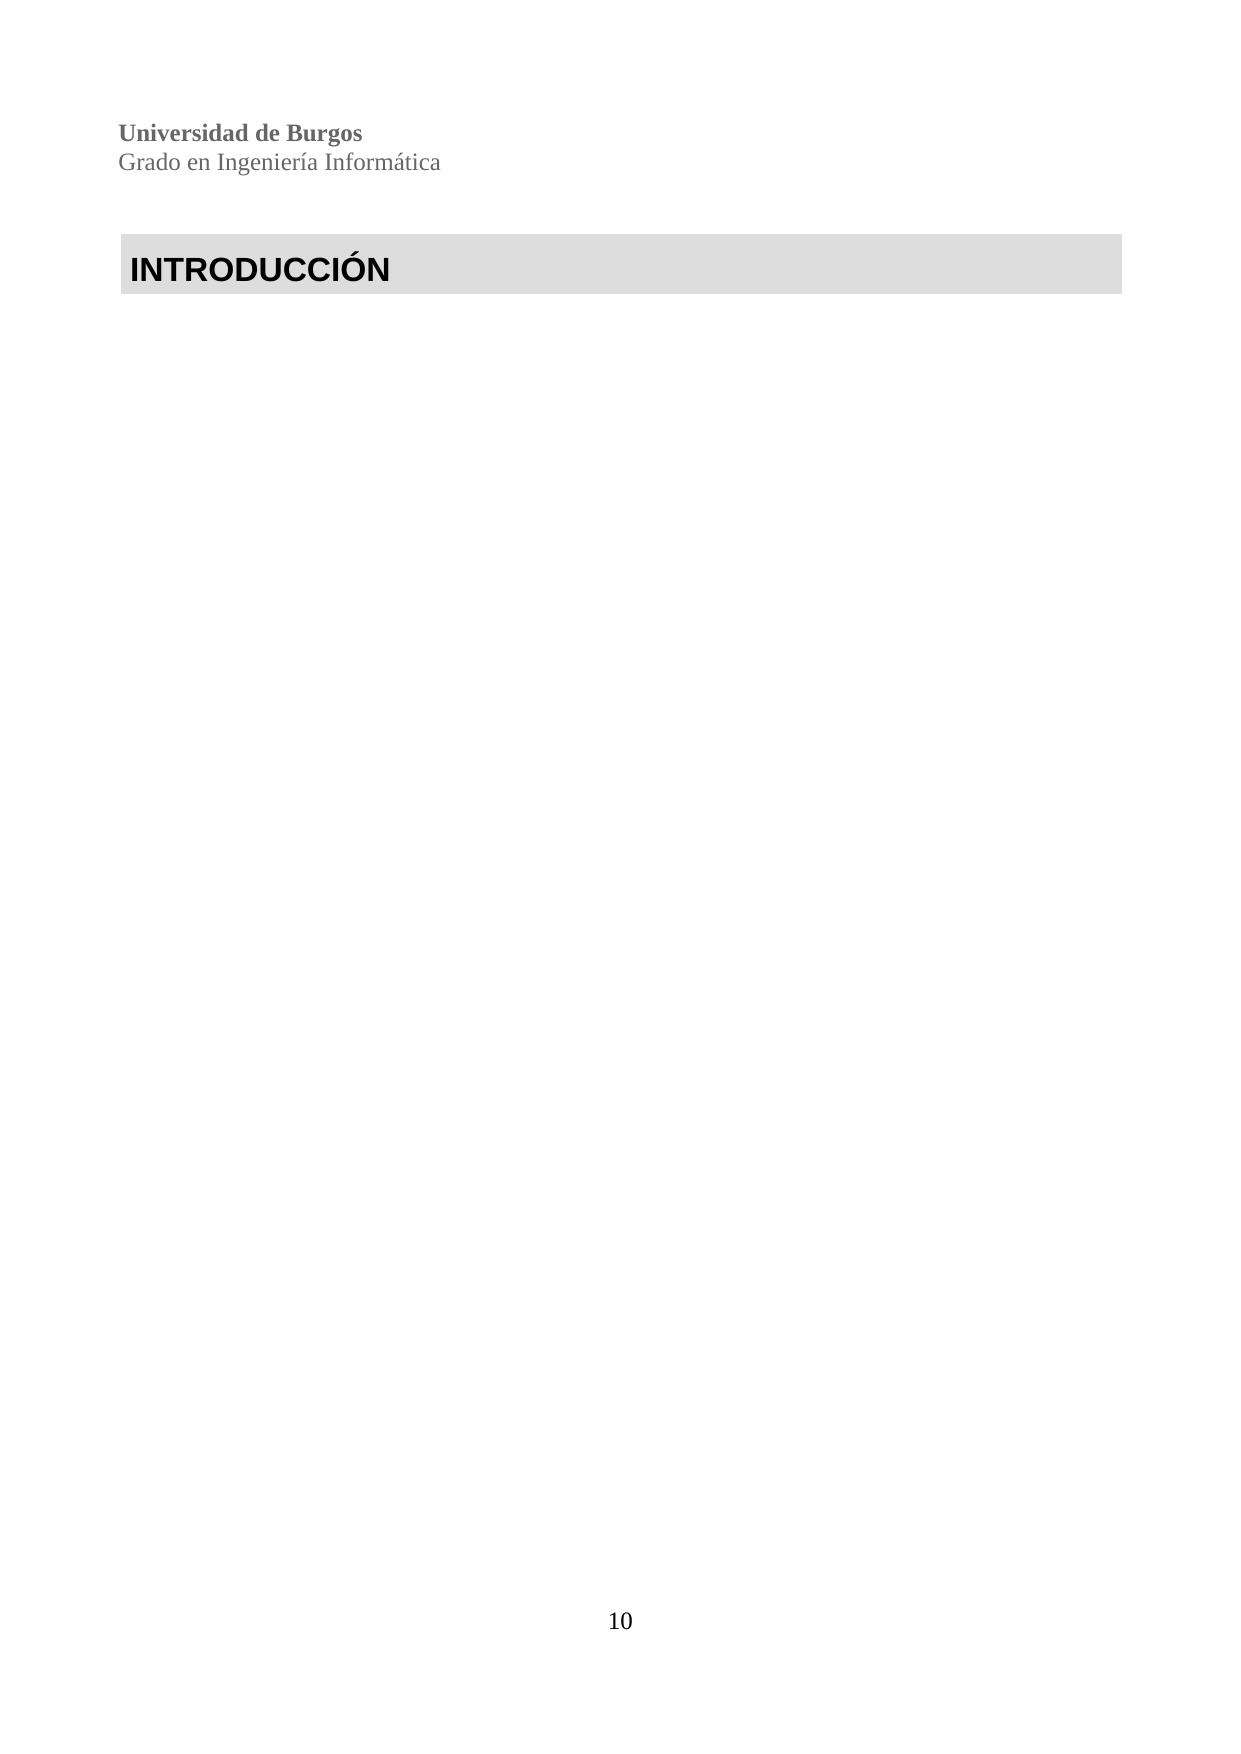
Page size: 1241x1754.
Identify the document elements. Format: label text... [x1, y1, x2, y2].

subtitle INTRODUCCIÓN [121, 234, 1122, 294]
